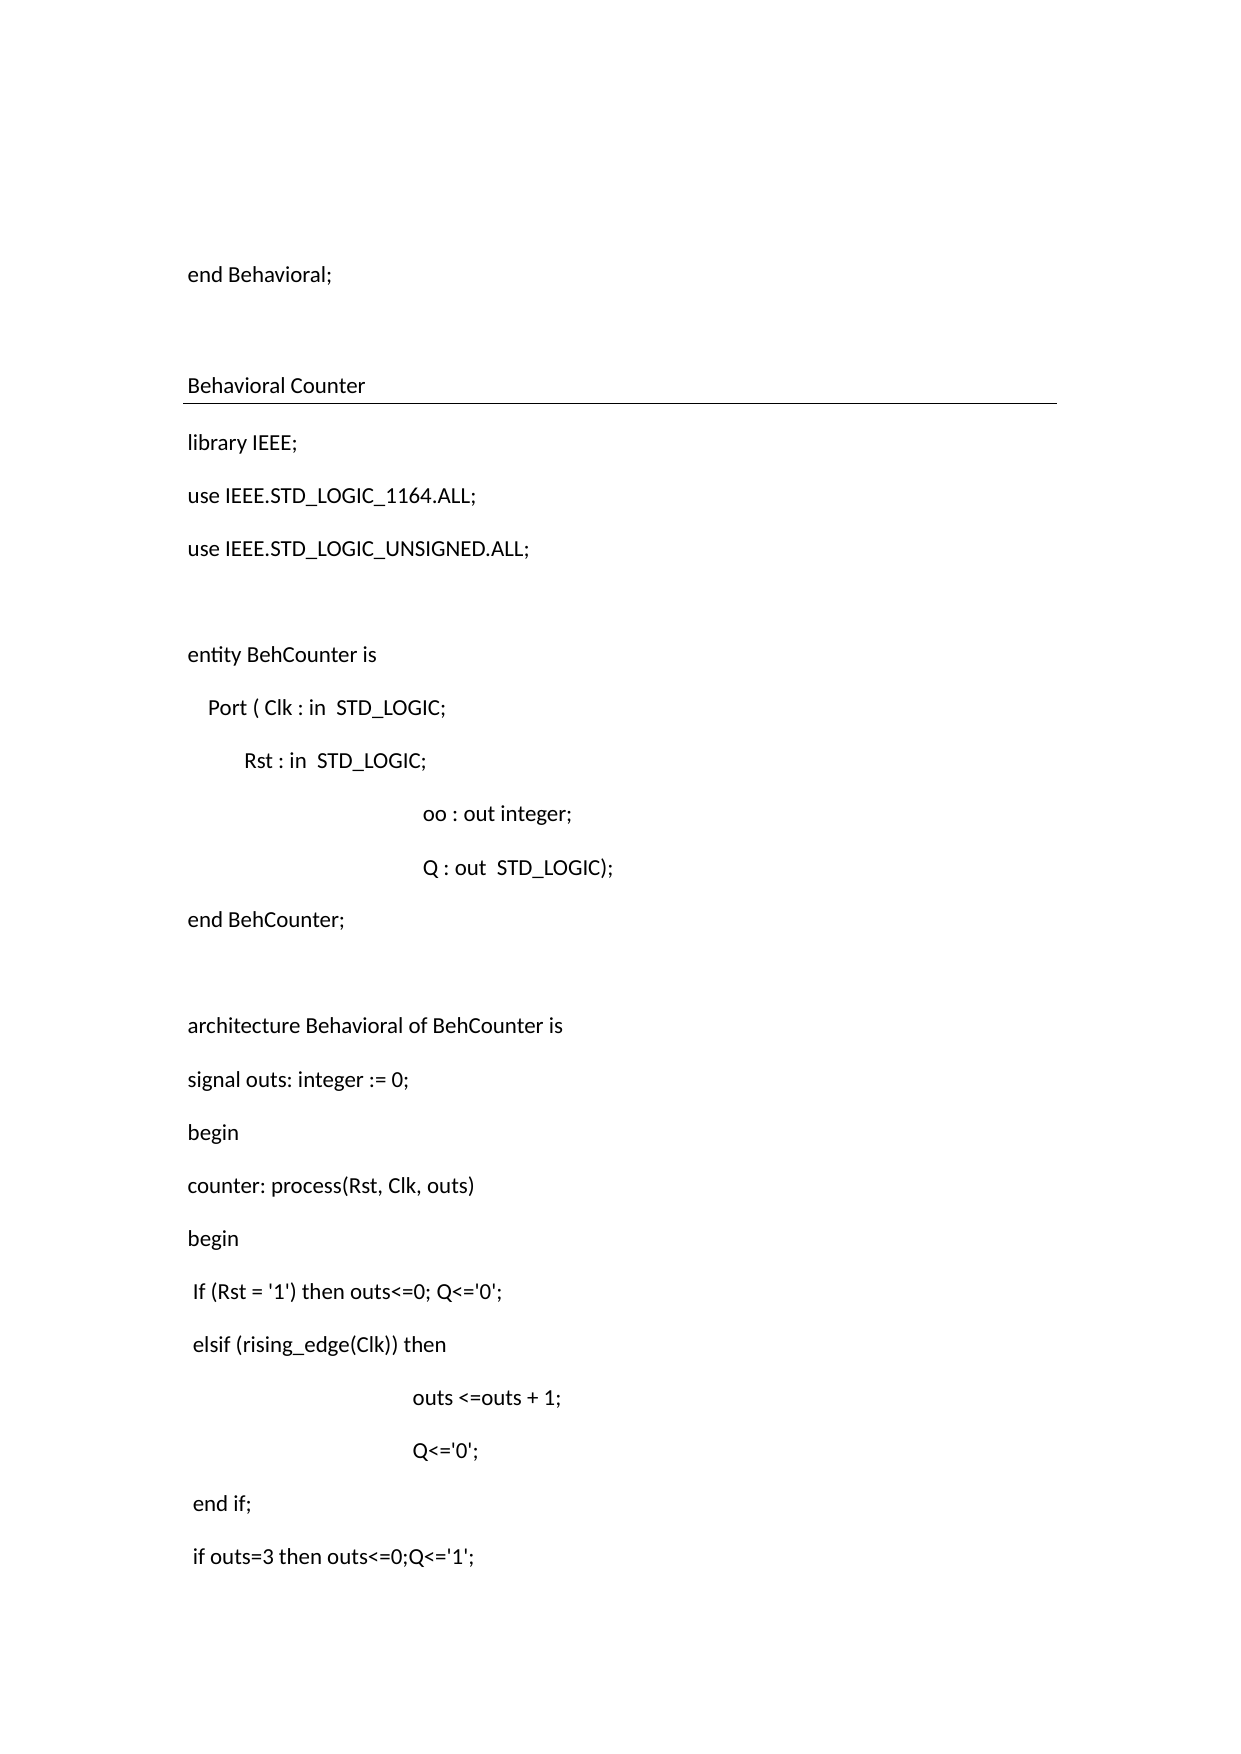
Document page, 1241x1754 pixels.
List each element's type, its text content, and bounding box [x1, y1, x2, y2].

text architecture Behavioral of BehCounter is [187, 1012, 1053, 1040]
text signal outs: integer := 0; [187, 1065, 1053, 1093]
text Q<='0'; [187, 1436, 1053, 1464]
text end Behavioral; [187, 261, 1053, 288]
text if outs=3 then outs<=0;Q<='1'; [187, 1542, 1053, 1570]
text If (Rst = '1') then outs<=0; Q<='0'; [187, 1277, 1053, 1305]
text library IEEE; [187, 428, 1053, 456]
text Q : out STD_LOGIC); [187, 853, 1053, 881]
text Port ( Clk : in STD_LOGIC; [187, 693, 1053, 722]
text elsif (rising_edge(Clk)) then [187, 1330, 1053, 1358]
text use IEEE.STD_LOGIC_1164.ALL; [187, 481, 1053, 509]
text outs <=outs + 1; [187, 1383, 1053, 1411]
text use IEEE.STD_LOGIC_UNSIGNED.ALL; [187, 534, 1053, 562]
text end if; [187, 1489, 1053, 1517]
text oo : out integer; [187, 799, 1053, 828]
text counter: process(Rst, Clk, outs) [187, 1171, 1053, 1199]
text Rst : in STD_LOGIC; [187, 747, 1053, 774]
text entity BehCounter is [187, 641, 1053, 668]
text end BehCounter; [187, 906, 1053, 934]
text begin [187, 1224, 1053, 1252]
text begin [187, 1118, 1053, 1146]
text Behavioral Counter [183, 367, 1057, 403]
